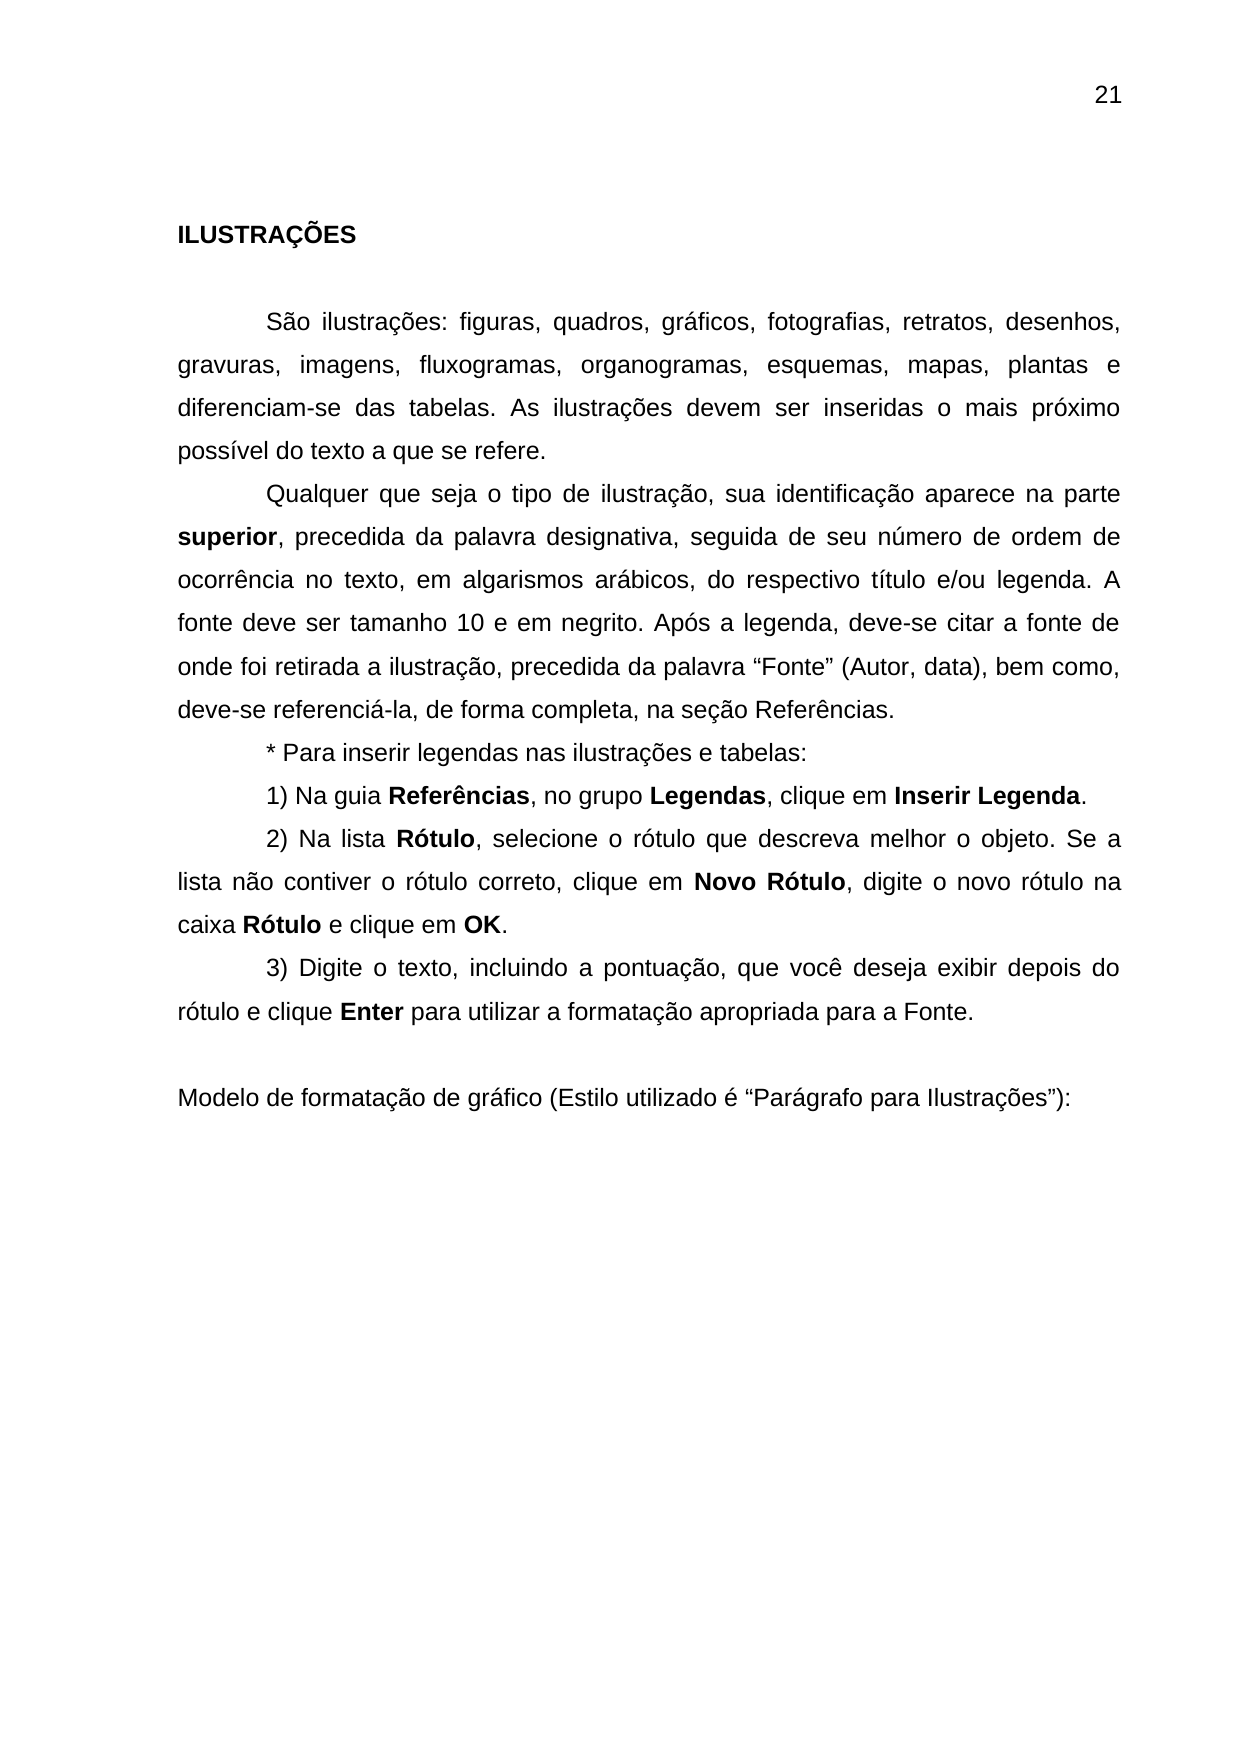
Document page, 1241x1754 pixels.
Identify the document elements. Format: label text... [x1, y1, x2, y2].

text ILUSTRAÇÕES [177, 220, 1122, 249]
text Qualquer que seja o tipo de ilustração, sua identificação aparece na parte superior, precedida da palavra designativa, seguida de seu número de ordem de ocorrência no texto, em algarismos arábicos, do respectivo título e/ou legenda. A fonte deve ser tamanho 10 e em negrito. Após a legenda, deve-se citar a fonte de onde foi retirada a ilustração, precedida da palavra “Fonte” (Autor, data), bem como, deve-se referenciá-la, de forma completa, na seção Referências. [177, 479, 1122, 723]
text * Para inserir legendas nas ilustrações e tabelas: [177, 738, 1122, 767]
text São ilustrações: figuras, quadros, gráficos, fotografias, retratos, desenhos, gravuras, imagens, fluxogramas, organogramas, esquemas, mapas, plantas e diferenciam-se das tabelas. As ilustrações devem ser inseridas o mais próximo possível do texto a que se refere. [177, 307, 1122, 465]
text Modelo de formatação de gráfico (Estilo utilizado é “Parágrafo para Ilustrações”): [177, 1083, 1122, 1112]
text 3) Digite o texto, incluindo a pontuação, que você deseja exibir depois do rótulo e clique Enter para utilizar a formatação apropriada para a Fonte. [177, 953, 1122, 1025]
text 2) Na lista Rótulo, selecione o rótulo que descreva melhor o objeto. Se a lista não contiver o rótulo correto, clique em Novo Rótulo, digite o novo rótulo na caixa Rótulo e clique em OK. [177, 824, 1122, 939]
text 1) Na guia Referências, no grupo Legendas, clique em Inserir Legenda. [177, 781, 1122, 810]
